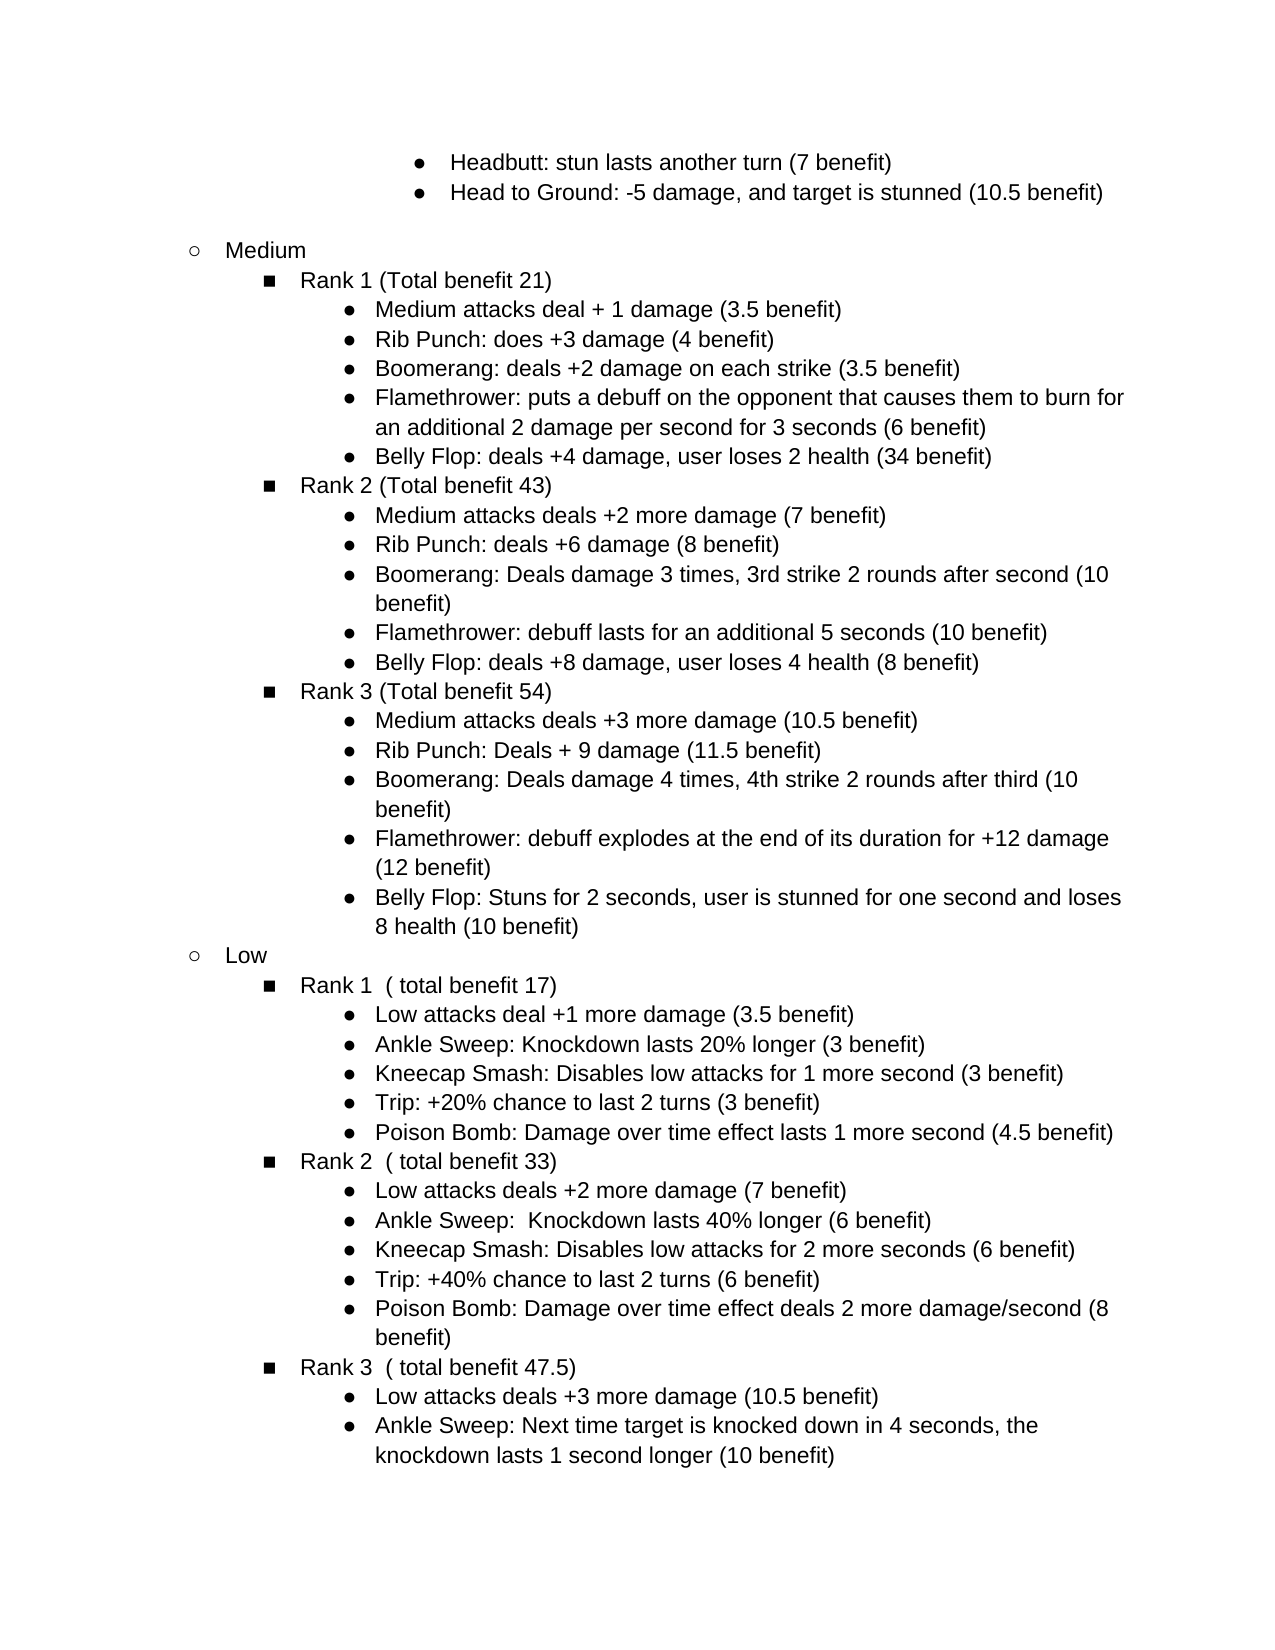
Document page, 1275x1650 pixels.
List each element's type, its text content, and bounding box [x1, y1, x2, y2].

list Belly Flop: deals +4 damage, user loses 2 health (34 benefit) [150, 444, 1125, 469]
list Trip: +20% chance to last 2 turns (3 benefit) [150, 1090, 1125, 1116]
list Flamethrower: debuff lasts for an additional 5 seconds (10 benefit) [150, 620, 1125, 646]
list Rank 1 (Total benefit 21) [262, 267, 1125, 293]
list Low attacks deals +2 more damage (7 benefit) [150, 1178, 1125, 1204]
list Flamethrower: debuff explodes at the end of its duration for +12 damage (12 benefit) [150, 826, 1125, 881]
list Flamethrower: puts a debuff on the opponent that causes them to burn for an additional 2 damage per second for 3 seconds (6 benefit) [150, 385, 1125, 440]
list Belly Flop: deals +8 damage, user loses 4 health (8 benefit) [150, 649, 1125, 675]
list Belly Flop: Stuns for 2 seconds, user is stunned for one second and loses 8 health (10 benefit) [150, 884, 1125, 939]
list Boomerang: Deals damage 4 times, 4th strike 2 rounds after third (10 benefit) [150, 767, 1125, 822]
list Low attacks deals +3 more damage (10.5 benefit) [150, 1384, 1125, 1409]
list Rib Punch: deals +6 damage (8 benefit) [150, 532, 1125, 557]
list Medium [187, 238, 1125, 264]
list Medium attacks deals +3 more damage (10.5 benefit) [150, 708, 1125, 734]
list Boomerang: deals +2 damage on each strike (3.5 benefit) [150, 356, 1125, 381]
list Kneecap Smash: Disables low attacks for 1 more second (3 benefit) [150, 1061, 1125, 1086]
list Ankle Sweep: Knockdown lasts 20% longer (3 benefit) [150, 1031, 1125, 1057]
list Poison Bomb: Damage over time effect deals 2 more damage/second (8 benefit) [150, 1296, 1125, 1351]
list Medium attacks deal + 1 damage (3.5 benefit) [150, 297, 1125, 322]
list Rank 3 (Total benefit 54) [262, 679, 1125, 704]
list Poison Bomb: Damage over time effect lasts 1 more second (4.5 benefit) [150, 1119, 1125, 1145]
list Boomerang: Deals damage 3 times, 3rd strike 2 rounds after second (10 benefit) [150, 561, 1125, 616]
list Low [187, 943, 1125, 969]
list Ankle Sweep: Next time target is knocked down in 4 seconds, the knockdown lasts 1 second longer (10 benefit) [150, 1413, 1125, 1468]
list Rib Punch: does +3 damage (4 benefit) [150, 326, 1125, 352]
list Rib Punch: Deals + 9 damage (11.5 benefit) [150, 737, 1125, 763]
list Ankle Sweep: Knockdown lasts 40% longer (6 benefit) [150, 1207, 1125, 1233]
list Trip: +40% chance to last 2 turns (6 benefit) [150, 1266, 1125, 1292]
list Head to Ground: -5 damage, and target is stunned (10.5 benefit) [412, 179, 1125, 205]
list Rank 2 (Total benefit 43) [262, 473, 1125, 499]
list Rank 1 ( total benefit 17) [262, 972, 1125, 998]
list Rank 3 ( total benefit 47.5) [262, 1354, 1125, 1380]
list Medium attacks deals +2 more damage (7 benefit) [150, 502, 1125, 528]
list Low attacks deal +1 more damage (3.5 benefit) [150, 1002, 1125, 1027]
list Kneecap Smash: Disables low attacks for 2 more seconds (6 benefit) [150, 1237, 1125, 1262]
list Headbutt: stun lasts another turn (7 benefit) [412, 150, 1125, 176]
list Rank 2 ( total benefit 33) [262, 1149, 1125, 1174]
